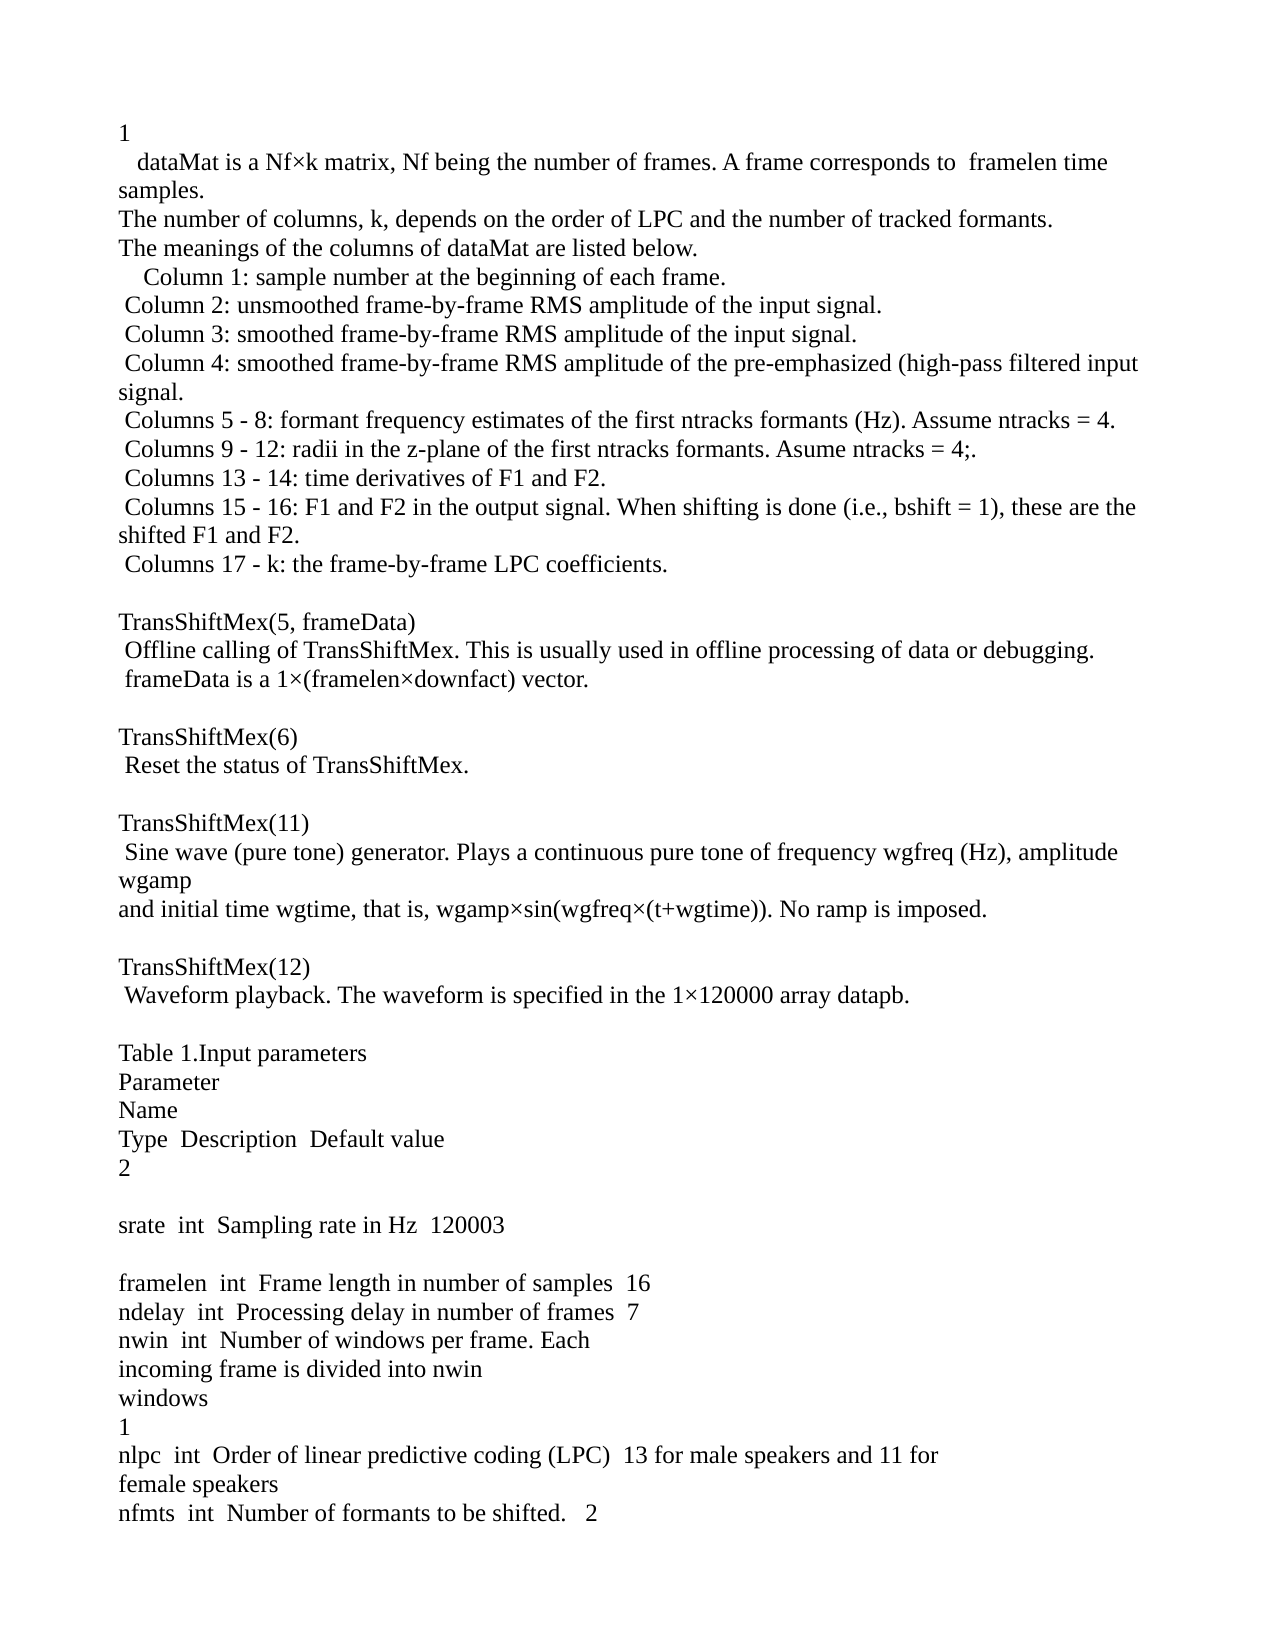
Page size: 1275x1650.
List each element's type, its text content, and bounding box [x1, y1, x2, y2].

text dataMat is a Nf×k matrix, Nf being the number of frames. A frame corresponds to framelen time samples. [118, 147, 1157, 204]
text nlpc int Order of linear predictive coding (LPC) 13 for male speakers and 11 for [118, 1441, 1157, 1469]
text windows [118, 1383, 1157, 1412]
text The number of columns, k, depends on the order of LPC and the number of tracked formants. [118, 204, 1157, 233]
text female speakers [118, 1469, 1157, 1498]
text Column 1: sample number at the beginning of each frame. [118, 262, 1157, 291]
text Column 3: smoothed frame-by-frame RMS amplitude of the input signal. [118, 319, 1157, 348]
text Offline calling of TransShiftMex. This is usually used in offline processing of data or debugging. [118, 636, 1157, 664]
text Type Description Default value [118, 1124, 1157, 1153]
text 1 [118, 1412, 1157, 1441]
text srate int Sampling rate in Hz 120003 [118, 1211, 1157, 1239]
text Column 4: smoothed frame-by-frame RMS amplitude of the pre-emphasized (high-pass filtered input [118, 348, 1157, 377]
text TransShiftMex(12) [118, 952, 1157, 981]
text Columns 9 - 12: radii in the z-plane of the first ntracks formants. Asume ntracks = 4;. [118, 434, 1157, 463]
text frameData is a 1×(framelen×downfact) vector. [118, 664, 1157, 693]
text Reset the status of TransShiftMex. [118, 751, 1157, 779]
text Table 1.Input parameters [118, 1038, 1157, 1067]
text Columns 5 - 8: formant frequency estimates of the first ntracks formants (Hz). Assume ntracks = 4. [118, 406, 1157, 434]
text framelen int Frame length in number of samples 16 [118, 1268, 1157, 1297]
text Waveform playback. The waveform is specified in the 1×120000 array datapb. [118, 981, 1157, 1009]
text shifted F1 and F2. [118, 521, 1157, 549]
text TransShiftMex(5, frameData) [118, 607, 1157, 636]
text signal. [118, 377, 1157, 406]
text 1 [118, 118, 1157, 147]
text Sine wave (pure tone) generator. Plays a continuous pure tone of frequency wgfreq (Hz), amplitude wgamp [118, 837, 1157, 894]
text Name [118, 1096, 1157, 1124]
text nwin int Number of windows per frame. Each [118, 1326, 1157, 1354]
text and initial time wgtime, that is, wgamp×sin(wgfreq×(t+wgtime)). No ramp is imposed. [118, 894, 1157, 923]
text incoming frame is divided into nwin [118, 1354, 1157, 1383]
text Columns 13 - 14: time derivatives of F1 and F2. [118, 463, 1157, 492]
text The meanings of the columns of dataMat are listed below. [118, 233, 1157, 262]
text Column 2: unsmoothed frame-by-frame RMS amplitude of the input signal. [118, 291, 1157, 319]
text Parameter [118, 1067, 1157, 1096]
text Columns 15 - 16: F1 and F2 in the output signal. When shifting is done (i.e., bshift = 1), these are the [118, 492, 1157, 521]
text nfmts int Number of formants to be shifted. 2 [118, 1498, 1157, 1527]
text Columns 17 - k: the frame-by-frame LPC coefficients. [118, 549, 1157, 578]
text ndelay int Processing delay in number of frames 7 [118, 1297, 1157, 1326]
text 2 [118, 1153, 1157, 1182]
text TransShiftMex(11) [118, 808, 1157, 837]
text TransShiftMex(6) [118, 722, 1157, 751]
